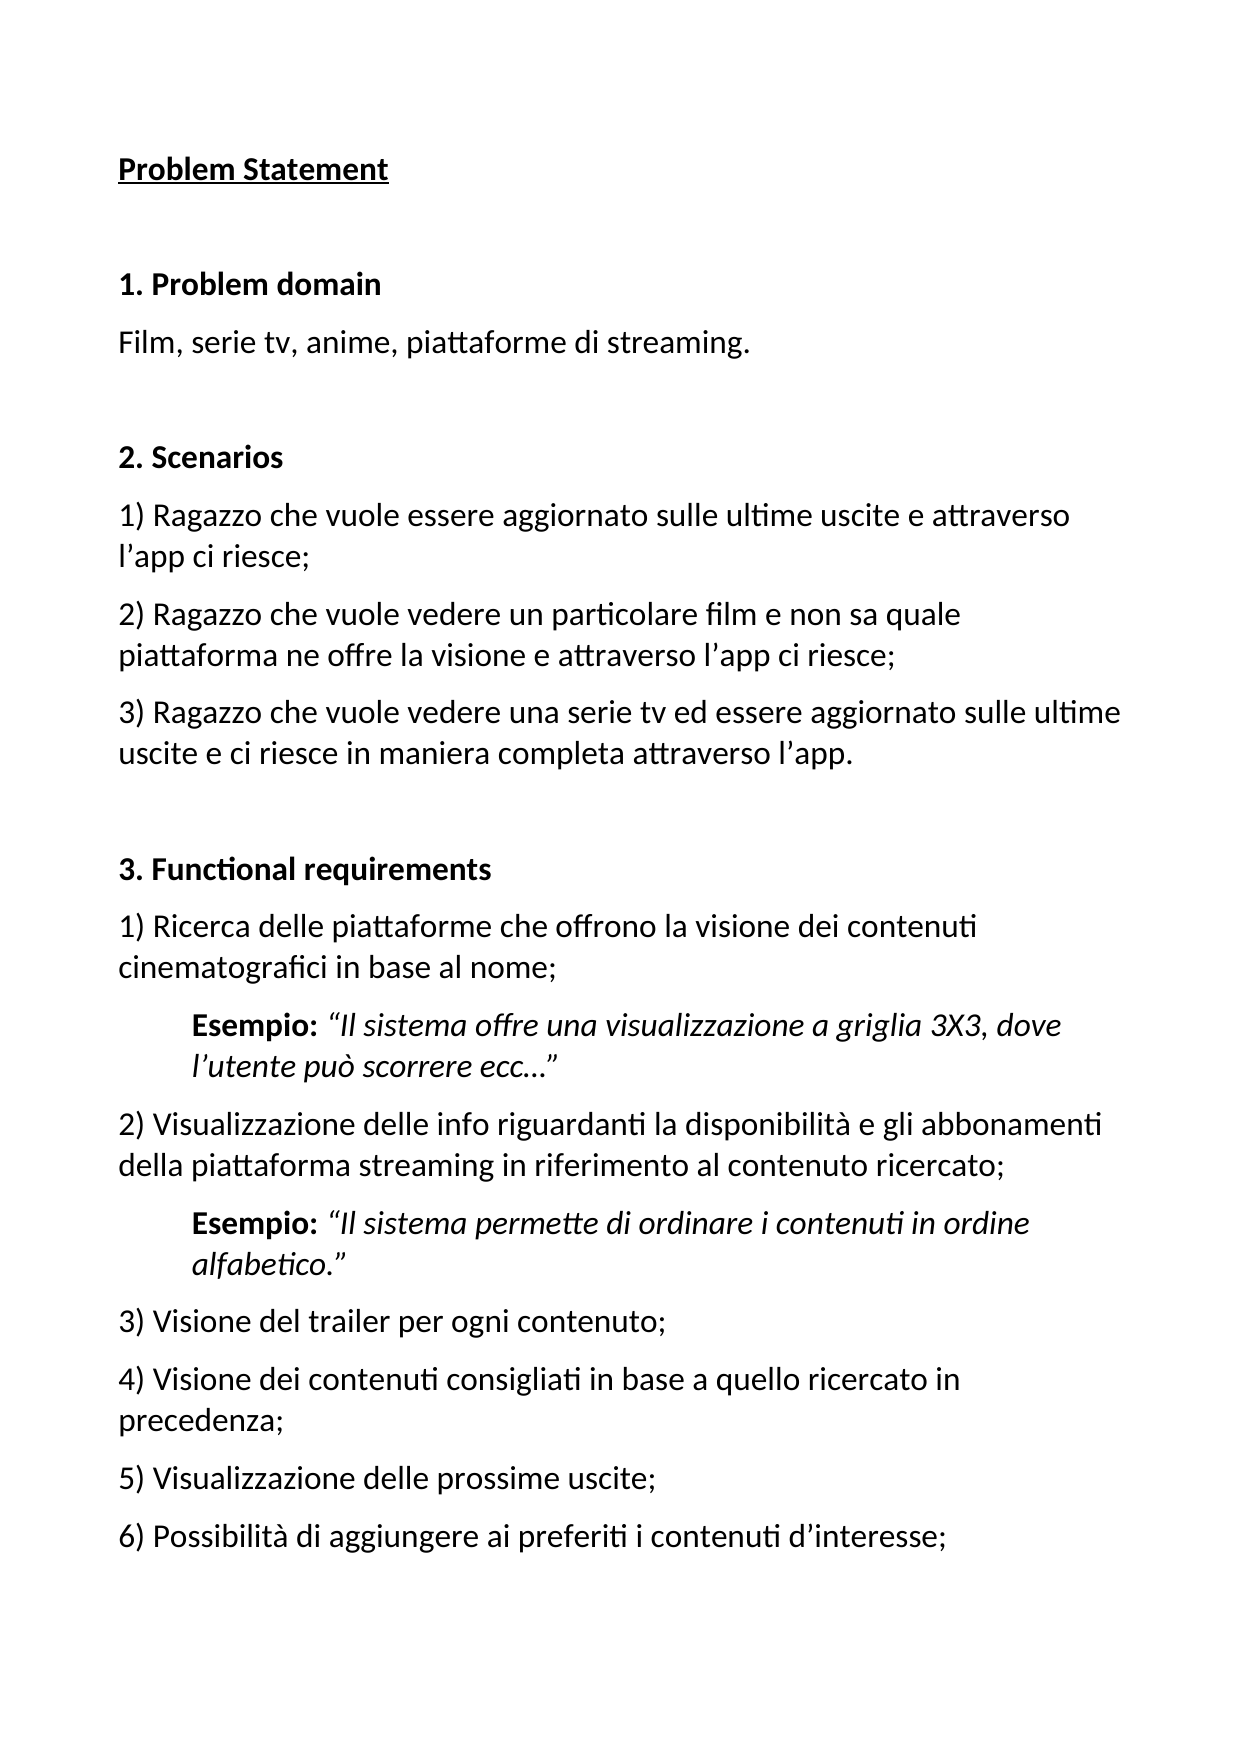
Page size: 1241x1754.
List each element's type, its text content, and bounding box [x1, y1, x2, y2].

text 2. Scenarios [118, 436, 1122, 477]
text 2) Visualizzazione delle info riguardanti la disponibilità e gli abbonamenti della piattaforma streaming in riferimento al contenuto ricercato; [118, 1103, 1122, 1185]
text 1) Ragazzo che vuole essere aggiornato sulle ultime uscite e attraverso l’app ci riesce; [118, 494, 1122, 576]
text 6) Possibilità di aggiungere ai preferiti i contenuti d’interesse; [118, 1515, 1122, 1555]
text 3) Visione del trailer per ogni contenuto; [118, 1301, 1122, 1341]
text 4) Visione dei contenuti consigliati in base a quello ricercato in precedenza; [118, 1358, 1122, 1440]
text 5) Visualizzazione delle prossime uscite; [118, 1457, 1122, 1498]
text 3) Ragazzo che vuole vedere una serie tv ed essere aggiornato sulle ultime uscite e ci riesce in maniera completa attraverso l’app. [118, 691, 1122, 773]
text 2) Ragazzo che vuole vedere un particolare film e non sa quale piattaforma ne offre la visione e attraverso l’app ci riesce; [118, 593, 1122, 674]
text Film, serie tv, anime, piattaforme di streaming. [118, 321, 1122, 361]
text Esempio: “Il sistema offre una visualizzazione a griglia 3X3, dove l’utente può scorrere ecc…” [192, 1004, 1122, 1086]
text Esempio: “Il sistema permette di ordinare i contenuti in ordine alfabetico.” [192, 1202, 1122, 1283]
text 1. Problem domain [118, 263, 1122, 304]
text 3. Functional requirements [118, 848, 1122, 888]
text 1) Ricerca delle piattaforme che offrono la visione dei contenuti cinematografici in base al nome; [118, 906, 1122, 987]
text Problem Statement [118, 148, 1122, 188]
